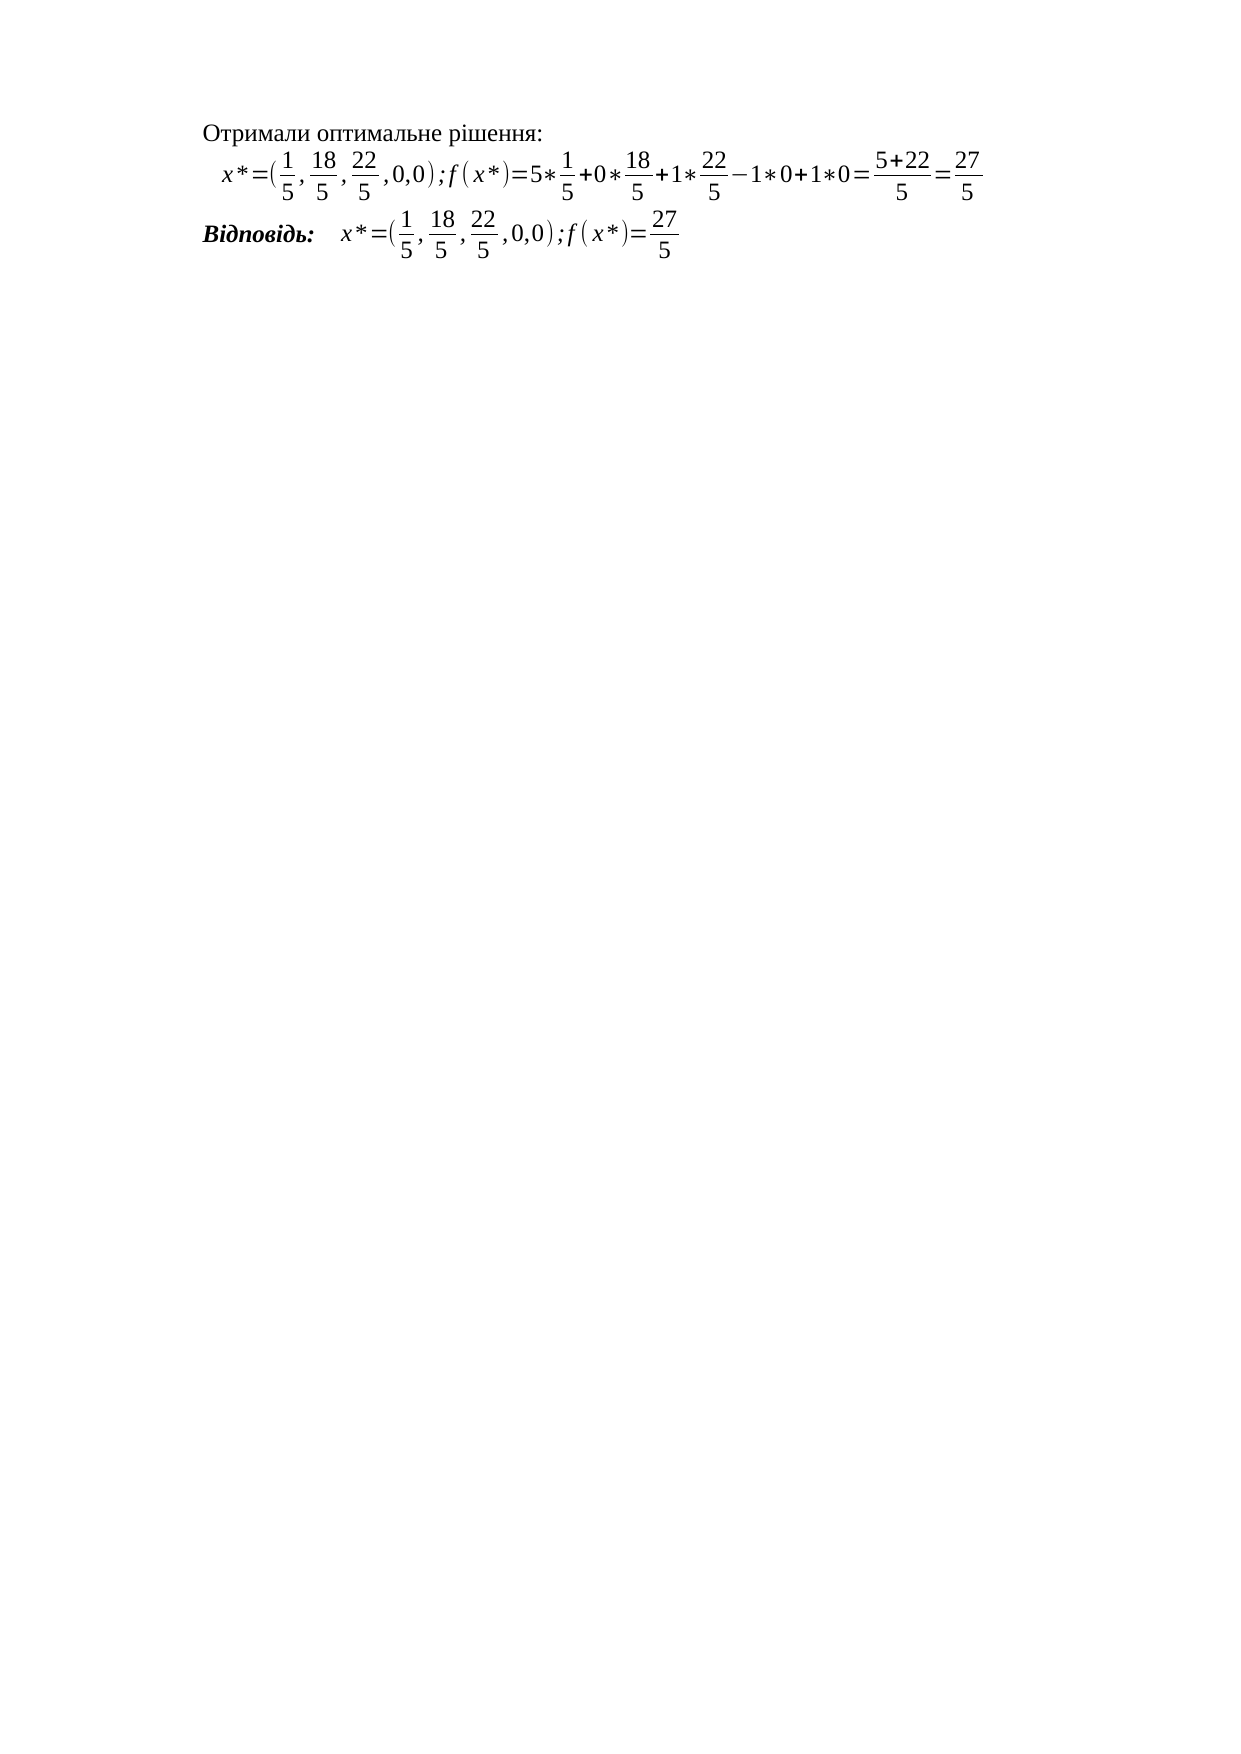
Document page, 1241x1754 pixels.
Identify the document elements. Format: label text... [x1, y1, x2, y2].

text Відповідь: [156, 206, 1084, 265]
text Отримали оптимальне рішення: [156, 118, 1084, 147]
